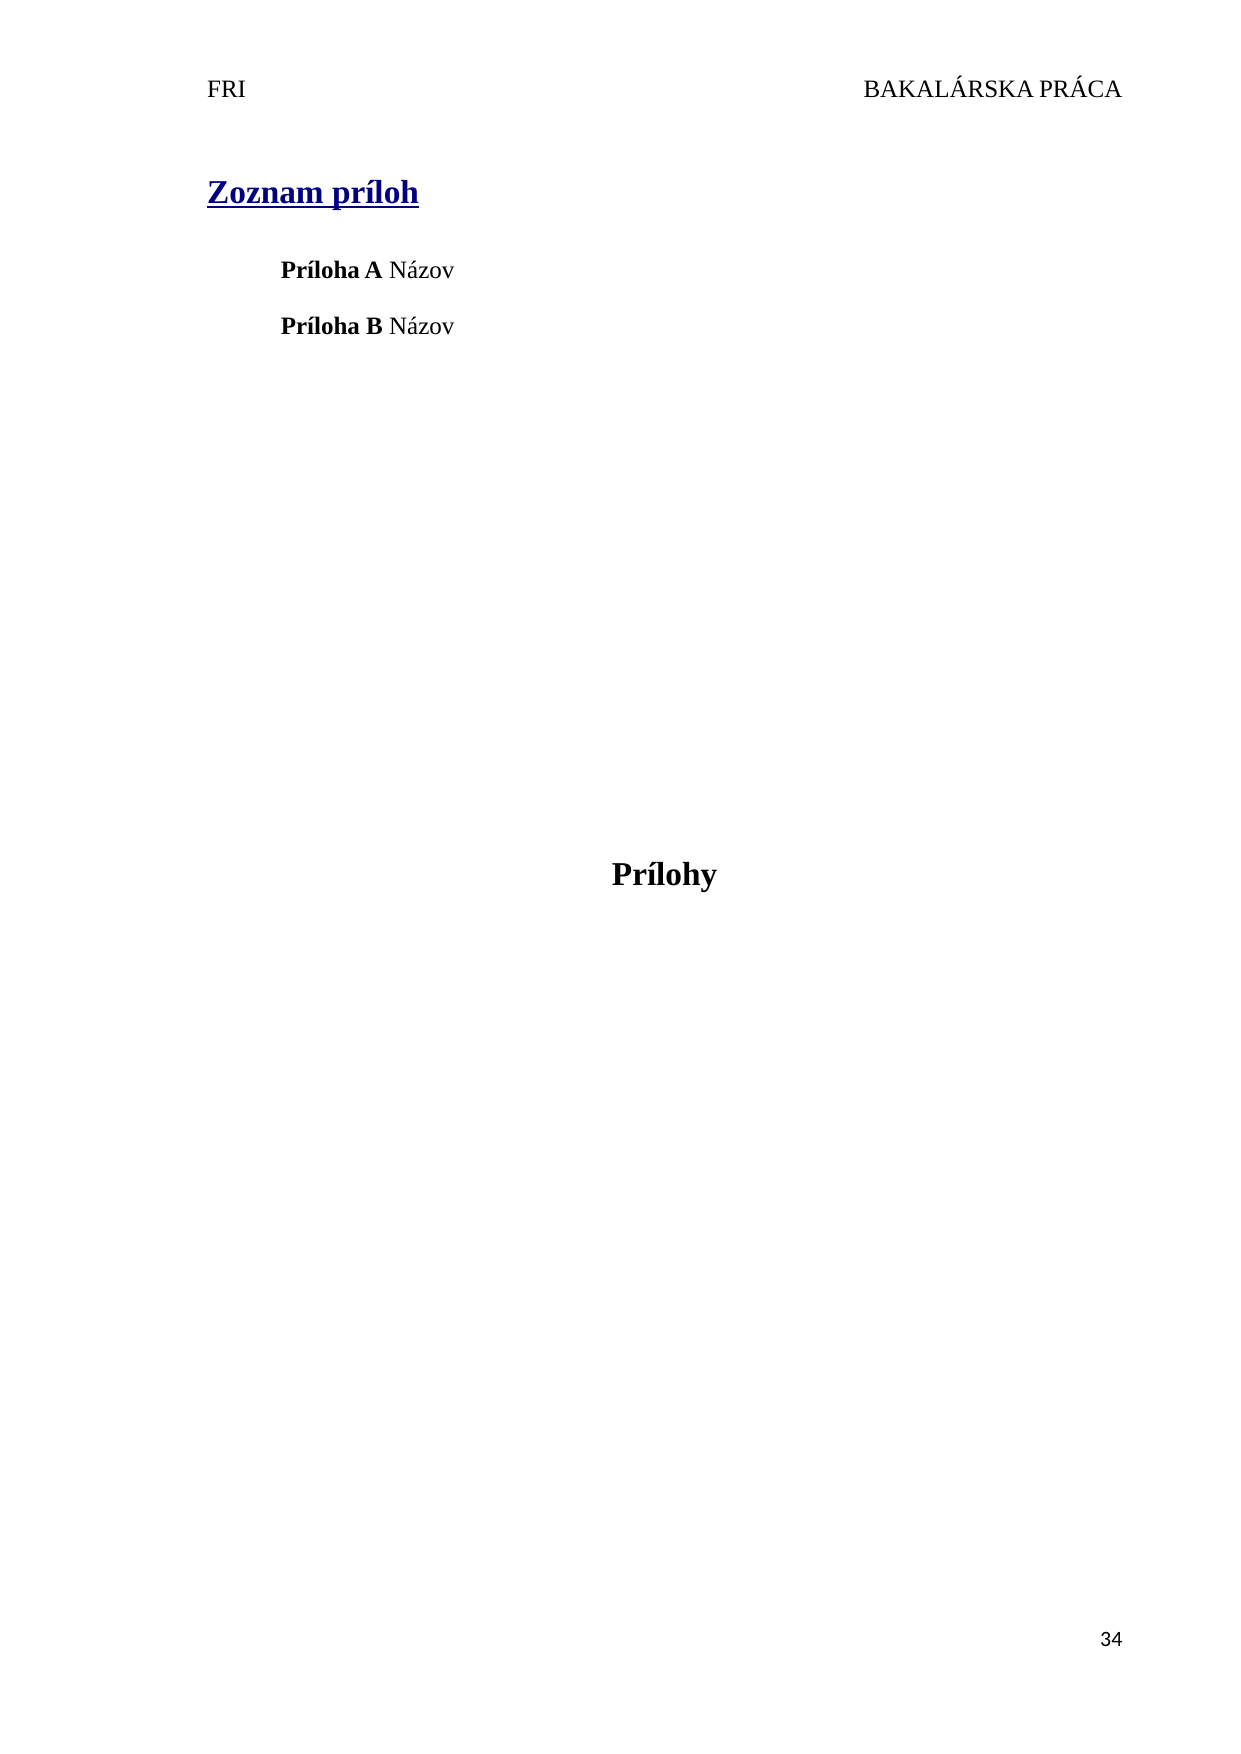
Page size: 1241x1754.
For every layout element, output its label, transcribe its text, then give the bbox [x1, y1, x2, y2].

text Príloha B Názov [207, 311, 1122, 339]
subtitle Zoznam príloh [207, 173, 1122, 211]
text Príloha A Názov [207, 255, 1122, 284]
subtitle Prílohy [207, 854, 1122, 893]
